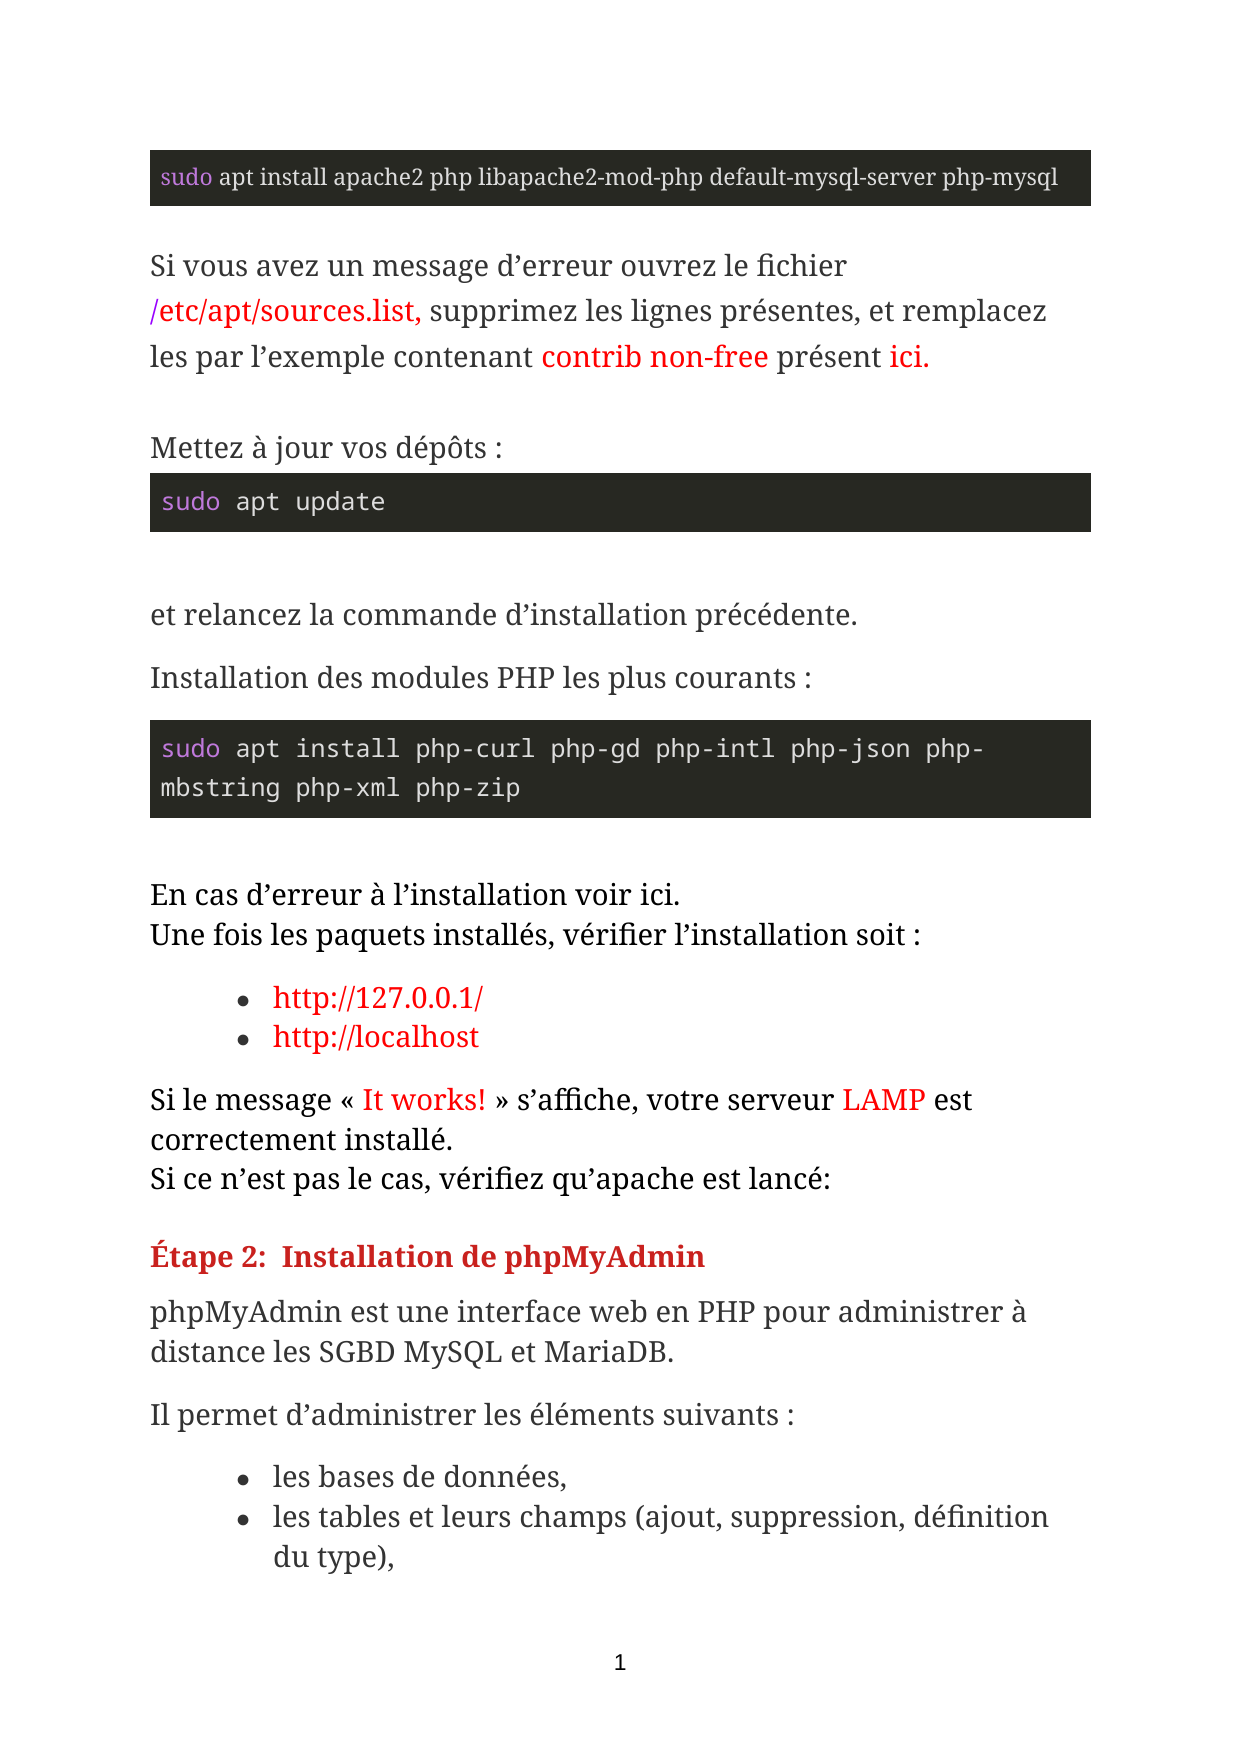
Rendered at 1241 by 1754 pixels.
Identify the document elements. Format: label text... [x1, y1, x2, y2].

text et relancez la commande d’installation précédente. [150, 594, 1090, 634]
subtitle Étape 2: Installation de phpMyAdmin [150, 1236, 1090, 1276]
text Installation des modules PHP les plus courants : [150, 657, 1090, 697]
text Mettez à jour vos dépôts : [150, 428, 1090, 467]
list les bases de données, [235, 1457, 1090, 1496]
text En cas d’erreur à l’installation voir ici. Une fois les paquets installés, vérifier l’installation soit : [150, 875, 1090, 954]
table_header sudo apt install php-curl php-gd php-intl php-json php-mbstring php-xml php-zip [150, 720, 1091, 818]
text Si le message « It works! » s’affiche, votre serveur LAMP est correctement installé. Si ce n’est pas le cas, vérifiez qu’apache est lancé: [150, 1079, 1090, 1198]
table_header sudo apt install apache2 php libapache2-mod-php default-mysql-server php-mysql [150, 150, 1091, 206]
text Si vous avez un message d’erreur ouvrez le fichier /etc/apt/sources.list, supprimez les lignes présentes, et remplacez les par l’exemple contenant contrib non-free présent ici. [150, 245, 1090, 376]
text Il permet d’administrer les éléments suivants : [150, 1394, 1090, 1434]
table_header sudo apt update [150, 473, 1091, 532]
list http://127.0.0.1/ [235, 977, 1090, 1017]
list http://localhost [235, 1017, 1090, 1056]
text phpMyAdmin est une interface web en PHP pour administrer à distance les SGBD MySQL et MariaDB. [150, 1292, 1090, 1371]
list les tables et leurs champs (ajout, suppression, définition du type), [235, 1496, 1090, 1576]
